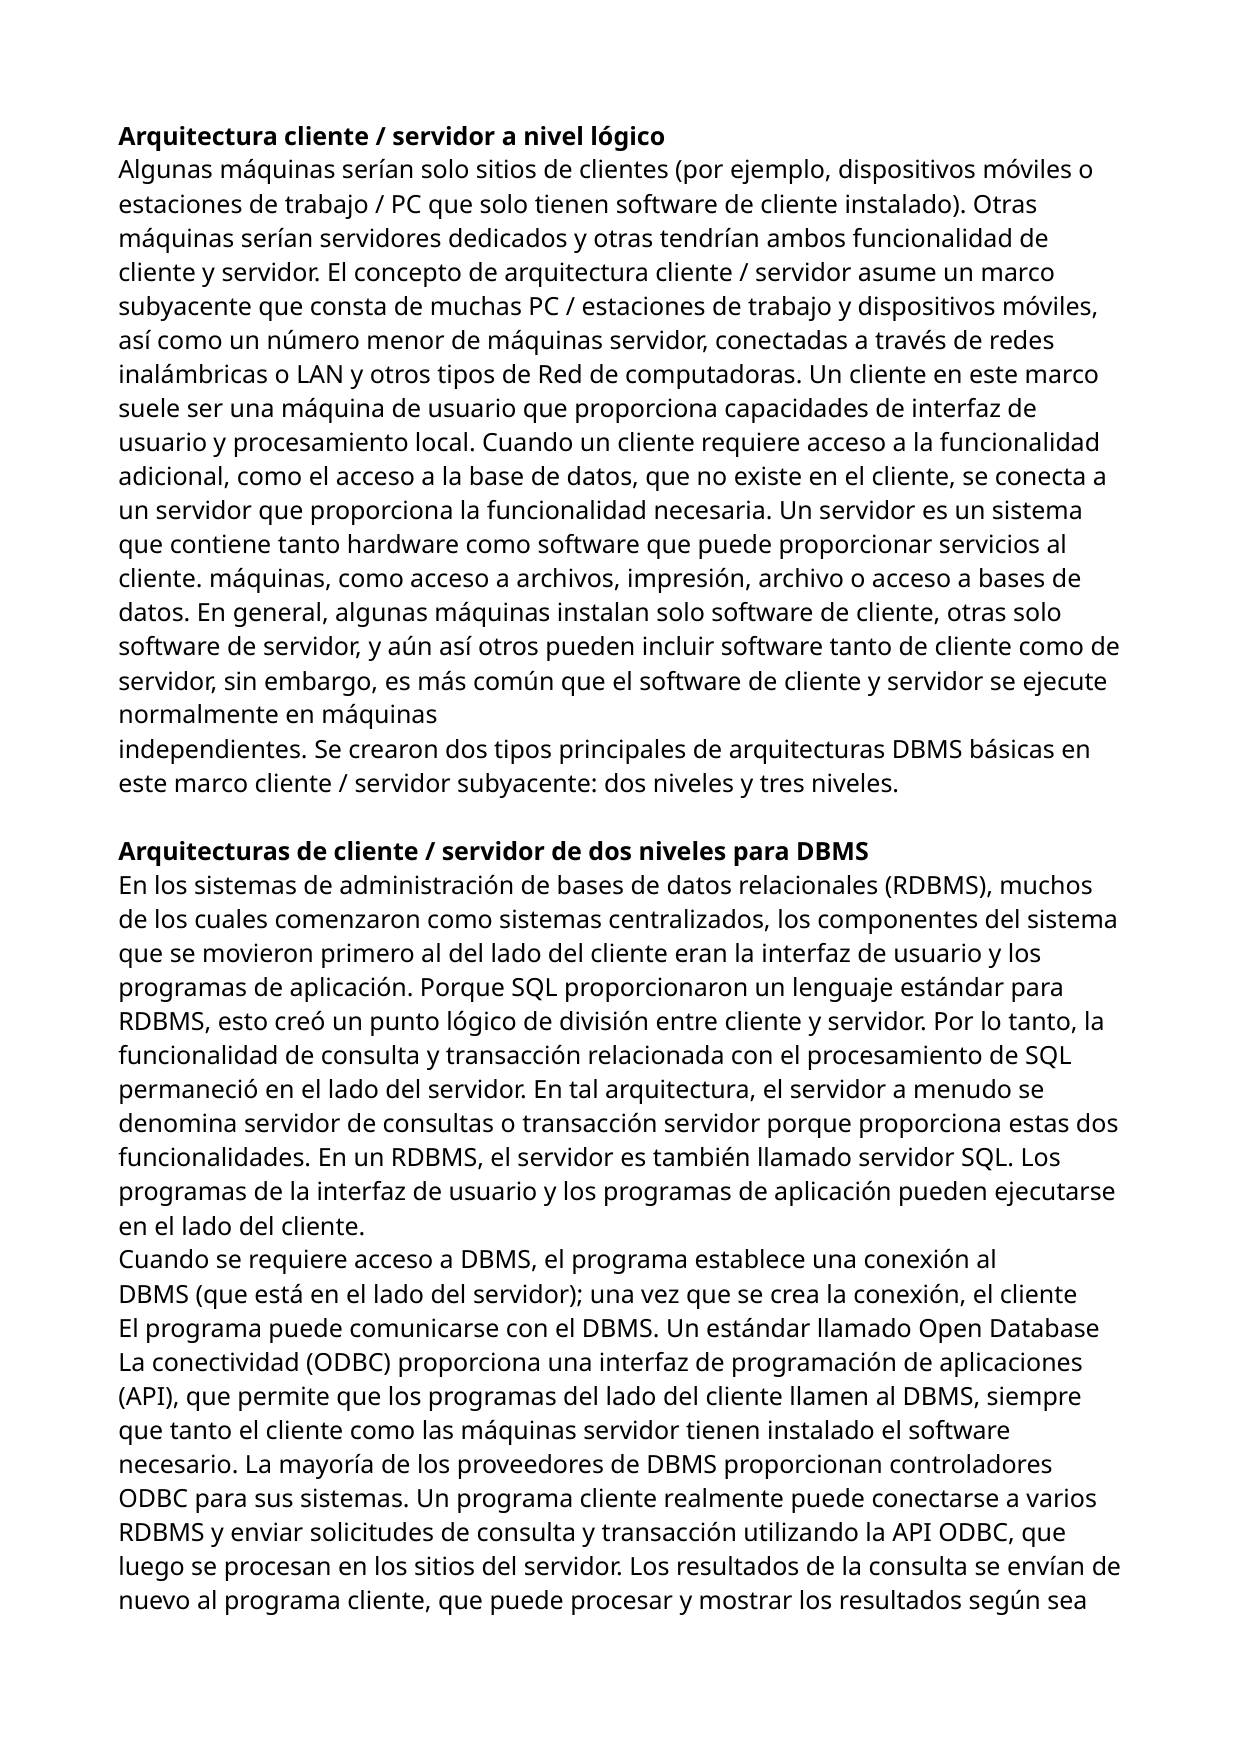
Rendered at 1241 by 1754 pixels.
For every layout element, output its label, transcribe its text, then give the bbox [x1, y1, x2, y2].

text Cuando se requiere acceso a DBMS, el programa establece una conexión al [118, 1242, 1122, 1276]
text En los sistemas de administración de bases de datos relacionales (RDBMS), muchos de los cuales comenzaron como sistemas centralizados, los componentes del sistema que se movieron primero al del lado del cliente eran la interfaz de usuario y los programas de aplicación. Porque SQL proporcionaron un lenguaje estándar para RDBMS, esto creó un punto lógico de división entre cliente y servidor. Por lo tanto, la funcionalidad de consulta y transacción relacionada con el procesamiento de SQL permaneció en el lado del servidor. En tal arquitectura, el servidor a menudo se denomina servidor de consultas o transacción servidor porque proporciona estas dos funcionalidades. En un RDBMS, el servidor es también llamado servidor SQL. Los programas de la interfaz de usuario y los programas de aplicación pueden ejecutarse en el lado del cliente. [118, 867, 1122, 1242]
text Arquitectura cliente / servidor a nivel lógico Algunas máquinas serían solo sitios de clientes (por ejemplo, dispositivos móviles o estaciones de trabajo / PC que solo tienen software de cliente instalado). Otras máquinas serían servidores dedicados y otras tendrían ambos funcionalidad de cliente y servidor. El concepto de arquitectura cliente / servidor asume un marco subyacente que consta de muchas PC / estaciones de trabajo y dispositivos móviles, así como un número menor de máquinas servidor, conectadas a través de redes inalámbricas o LAN y otros tipos de Red de computadoras. Un cliente en este marco suele ser una máquina de usuario que proporciona capacidades de interfaz de usuario y procesamiento local. Cuando un cliente requiere acceso a la funcionalidad adicional, como el acceso a la base de datos, que no existe en el cliente, se conecta a un servidor que proporciona la funcionalidad necesaria. Un servidor es un sistema que contiene tanto hardware como software que puede proporcionar servicios al cliente. máquinas, como acceso a archivos, impresión, archivo o acceso a bases de datos. En general, algunas máquinas instalan solo software de cliente, otras solo software de servidor, y aún así otros pueden incluir software tanto de cliente como de servidor, sin embargo, es más común que el software de cliente y servidor se ejecute normalmente en máquinas [118, 118, 1122, 731]
text Arquitecturas de cliente / servidor de dos niveles para DBMS [118, 833, 1122, 867]
text El programa puede comunicarse con el DBMS. Un estándar llamado Open Database La conectividad (ODBC) proporciona una interfaz de programación de aplicaciones (API), que permite que los programas del lado del cliente llamen al DBMS, siempre que tanto el cliente como las máquinas servidor tienen instalado el software necesario. La mayoría de los proveedores de DBMS proporcionan controladores ODBC para sus sistemas. Un programa cliente realmente puede conectarse a varios RDBMS y enviar solicitudes de consulta y transacción utilizando la API ODBC, que luego se procesan en los sitios del servidor. Los resultados de la consulta se envían de nuevo al programa cliente, que puede procesar y mostrar los resultados según sea [118, 1310, 1122, 1617]
text DBMS (que está en el lado del servidor); una vez que se crea la conexión, el cliente [118, 1276, 1122, 1310]
text independientes. Se crearon dos tipos principales de arquitecturas DBMS básicas en este marco cliente / servidor subyacente: dos niveles y tres niveles. [118, 731, 1122, 799]
